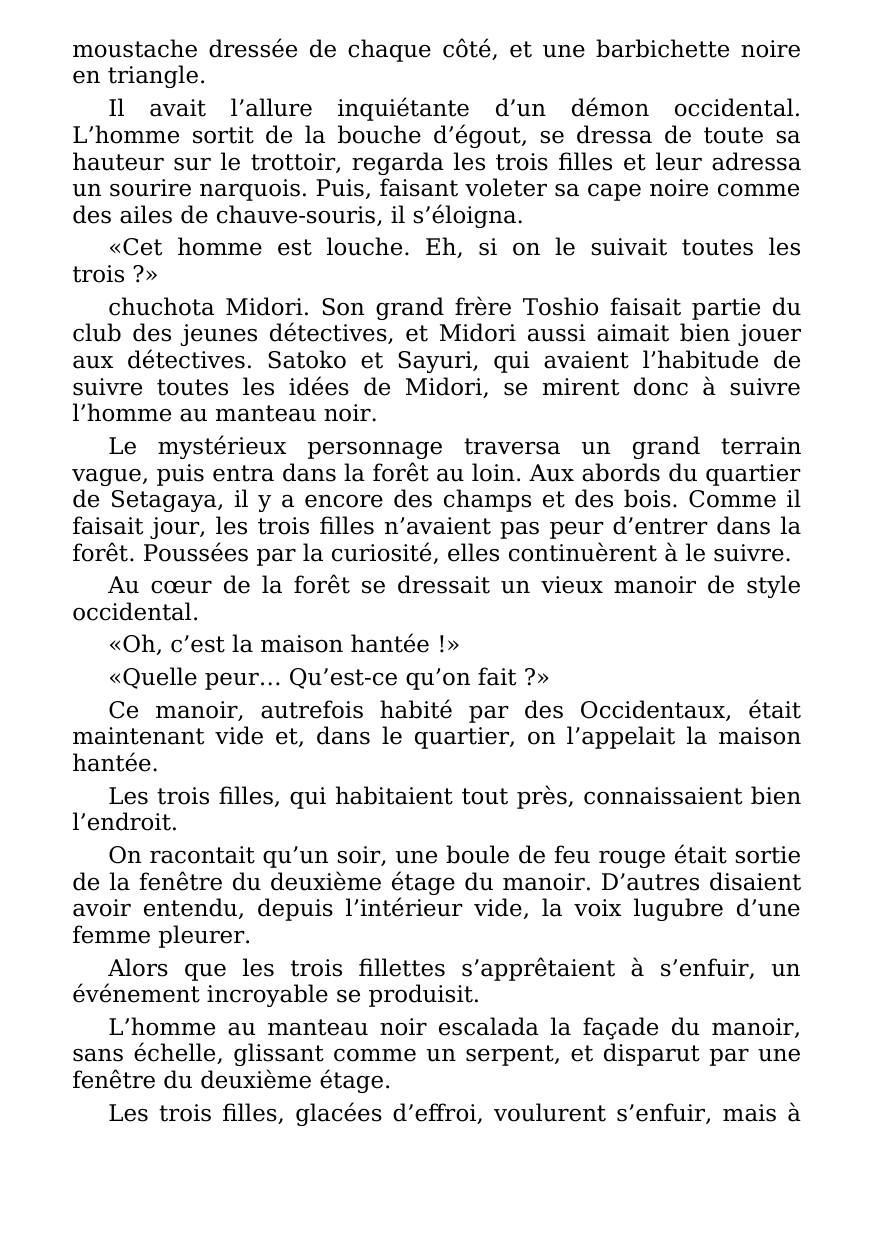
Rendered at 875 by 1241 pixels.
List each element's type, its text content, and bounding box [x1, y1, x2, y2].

text «Quelle peur… Qu’est-ce qu’on fait ?» [72, 664, 802, 691]
text Le mystérieux personnage traversa un grand terrain vague, puis entra dans la forêt au loin. Aux abords du quartier de Setagaya, il y a encore des champs et des bois. Comme il faisait jour, les trois filles n’avaient pas peur d’entrer dans la forêt. Poussées par la curiosité, elles continuèrent à le suivre. [72, 433, 802, 566]
text Ce manoir, autrefois habité par des Occidentaux, était maintenant vide et, dans le quartier, on l’appelait la maison hantée. [72, 697, 802, 777]
text Au cœur de la forêt se dressait un vieux manoir de style occidental. [72, 572, 802, 626]
text On racontait qu’un soir, une boule de feu rouge était sortie de la fenêtre du deuxième étage du manoir. D’autres disaient avoir entendu, depuis l’intérieur vide, la voix lugubre d’une femme pleurer. [72, 842, 802, 949]
text «Oh, c’est la maison hantée !» [72, 632, 802, 658]
text Il avait l’allure inquiétante d’un démon occidental. L’homme sortit de la bouche d’égout, se dressa de toute sa hauteur sur le trottoir, regarda les trois filles et leur adressa un sourire narquois. Puis, faisant voleter sa cape noire comme des ailes de chauve-souris, il s’éloigna. [72, 95, 802, 229]
text Les trois filles, qui habitaient tout près, connaissaient bien l’endroit. [72, 783, 802, 836]
text «Cet homme est louche. Eh, si on le suivait toutes les trois ?» [72, 234, 802, 288]
text chuchota Midori. Son grand frère Toshio faisait partie du club des jeunes détectives, et Midori aussi aimait bien jouer aux détectives. Satoko et Sayuri, qui avaient l’habitude de suivre toutes les idées de Midori, se mirent donc à suivre l’homme au manteau noir. [72, 294, 802, 427]
text Les trois filles, glacées d’effroi, voulurent s’enfuir, mais à [72, 1100, 802, 1127]
text L’homme au manteau noir escalada la façade du manoir, sans échelle, glissant comme un serpent, et disparut par une fenêtre du deuxième étage. [72, 1014, 802, 1094]
text Alors que les trois fillettes s’apprêtaient à s’enfuir, un événement incroyable se produisit. [72, 955, 802, 1008]
text moustache dressée de chaque côté, et une barbichette noire en triangle. [72, 36, 802, 89]
